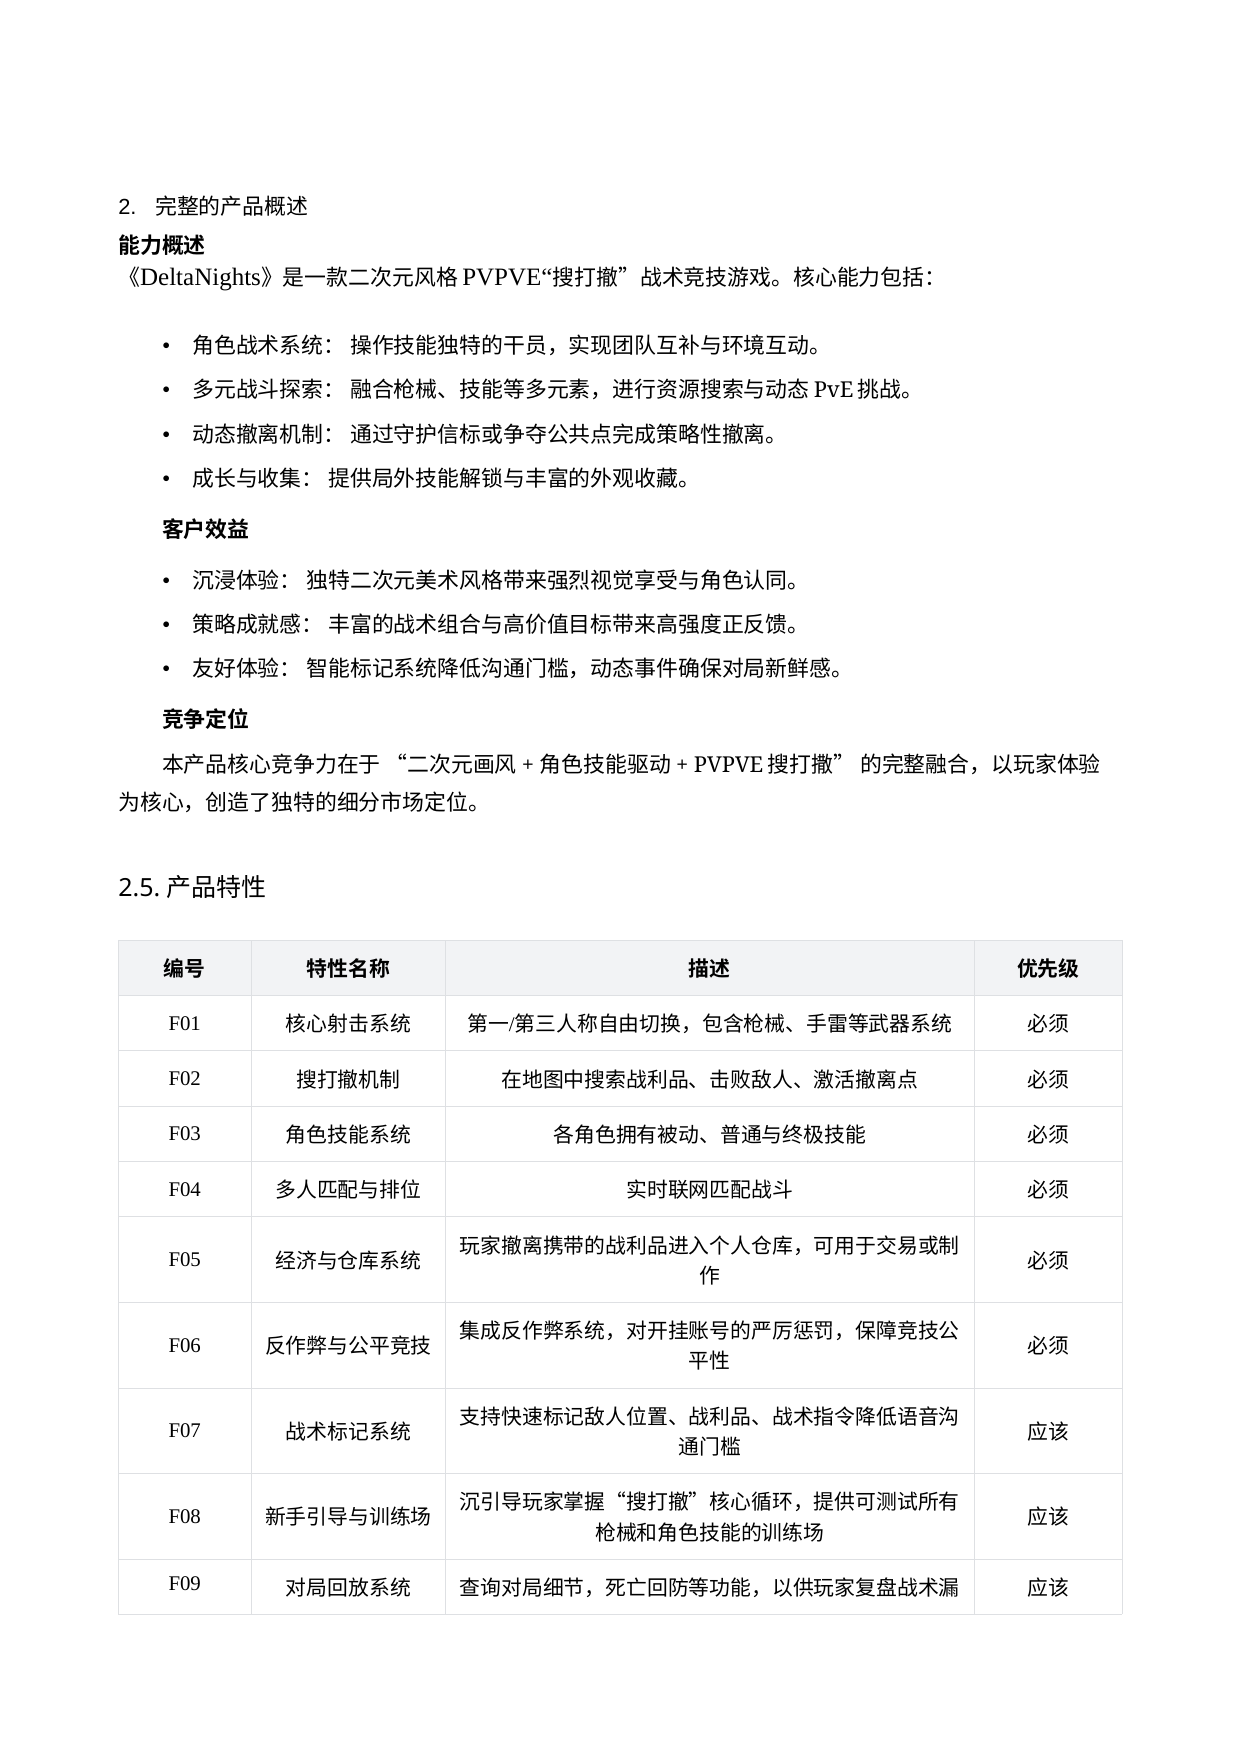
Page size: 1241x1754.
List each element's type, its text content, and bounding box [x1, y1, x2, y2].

table_cell 实时联网匹配战斗 [446, 1162, 974, 1216]
table_header 描述 [446, 941, 974, 995]
table_cell 必须 [975, 1303, 1122, 1387]
list 成长与收集： 提供局外技能解锁与丰富的外观收藏。 [162, 461, 1122, 493]
table_cell 必须 [975, 1217, 1122, 1302]
list 动态撤离机制： 通过守护信标或争夺公共点完成策略性撤离。 [162, 417, 1122, 448]
table_cell 集成反作弊系统，对开挂账号的严厉惩罚，保障竞技公平性 [446, 1303, 974, 1387]
table_cell F03 [119, 1107, 251, 1161]
text 《DeltaNights》是一款二次元风格PVPVE“搜打撤”战术竞技游戏。核心能力包括： [118, 260, 1122, 292]
text 本产品核心竞争力在于 “二次元画风 + 角色技能驱动 + PVPVE搜打撒” 的完整融合，以玩家体验为核心，创造了独特的细分市场定位。 [118, 747, 1122, 816]
table_cell 反作弊与公平竞技 [252, 1303, 445, 1387]
table_cell F05 [119, 1217, 251, 1302]
table_cell 战术标记系统 [252, 1389, 445, 1473]
table_cell F09 [119, 1560, 251, 1614]
text 竞争定位 [118, 702, 1122, 734]
table_cell 查询对局细节，死亡回防等功能，以供玩家复盘战术漏 [446, 1560, 974, 1614]
list 策略成就感： 丰富的战术组合与高价值目标带来高强度正反馈。 [162, 607, 1122, 639]
table_header 特性名称 [252, 941, 445, 995]
list 角色战术系统： 操作技能独特的干员，实现团队互补与环境互动。 [162, 328, 1122, 359]
table_header 编号 [119, 941, 251, 995]
table_cell 应该 [975, 1560, 1122, 1614]
table_cell F08 [119, 1474, 251, 1558]
table_cell 对局回放系统 [252, 1560, 445, 1614]
table_cell F04 [119, 1162, 251, 1216]
table_header 优先级 [975, 941, 1122, 995]
text 客户效益 [118, 512, 1122, 543]
table_cell F01 [119, 996, 251, 1050]
table_cell 必须 [975, 1162, 1122, 1216]
table_cell 经济与仓库系统 [252, 1217, 445, 1302]
list 沉浸体验： 独特二次元美术风格带来强烈视觉享受与角色认同。 [162, 563, 1122, 594]
table_cell 应该 [975, 1474, 1122, 1558]
table_cell 沉引导玩家掌握“搜打撤”核心循环，提供可测试所有枪械和角色技能的训练场 [446, 1474, 974, 1558]
list 友好体验： 智能标记系统降低沟通门槛，动态事件确保对局新鲜感。 [162, 651, 1122, 683]
table_cell 第一/第三人称自由切换，包含枪械、手雷等武器系统 [446, 996, 974, 1050]
list 多元战斗探索： 融合枪械、技能等多元素，进行资源搜索与动态PvE挑战。 [162, 372, 1122, 404]
table_cell 必须 [975, 1107, 1122, 1161]
table_cell 各角色拥有被动、普通与终极技能 [446, 1107, 974, 1161]
table_cell 玩家撤离携带的战利品进入个人仓库，可用于交易或制作 [446, 1217, 974, 1302]
text 能力概述 [118, 228, 1122, 260]
table_cell 搜打撤机制 [252, 1051, 445, 1106]
table_cell 新手引导与训练场 [252, 1474, 445, 1558]
table_cell 必须 [975, 996, 1122, 1050]
subtitle 完整的产品概述 [118, 188, 1122, 222]
table_cell 支持快速标记敌人位置、战利品、战术指令降低语音沟通门槛 [446, 1389, 974, 1473]
table_cell F07 [119, 1389, 251, 1473]
table_cell 必须 [975, 1051, 1122, 1106]
subtitle 产品特性 [118, 868, 1122, 904]
table_cell 应该 [975, 1389, 1122, 1473]
table_cell 在地图中搜索战利品、击败敌人、激活撤离点 [446, 1051, 974, 1106]
table_cell F02 [119, 1051, 251, 1106]
table_cell 核心射击系统 [252, 996, 445, 1050]
table_cell F06 [119, 1303, 251, 1387]
table_cell 多人匹配与排位 [252, 1162, 445, 1216]
table_cell 角色技能系统 [252, 1107, 445, 1161]
